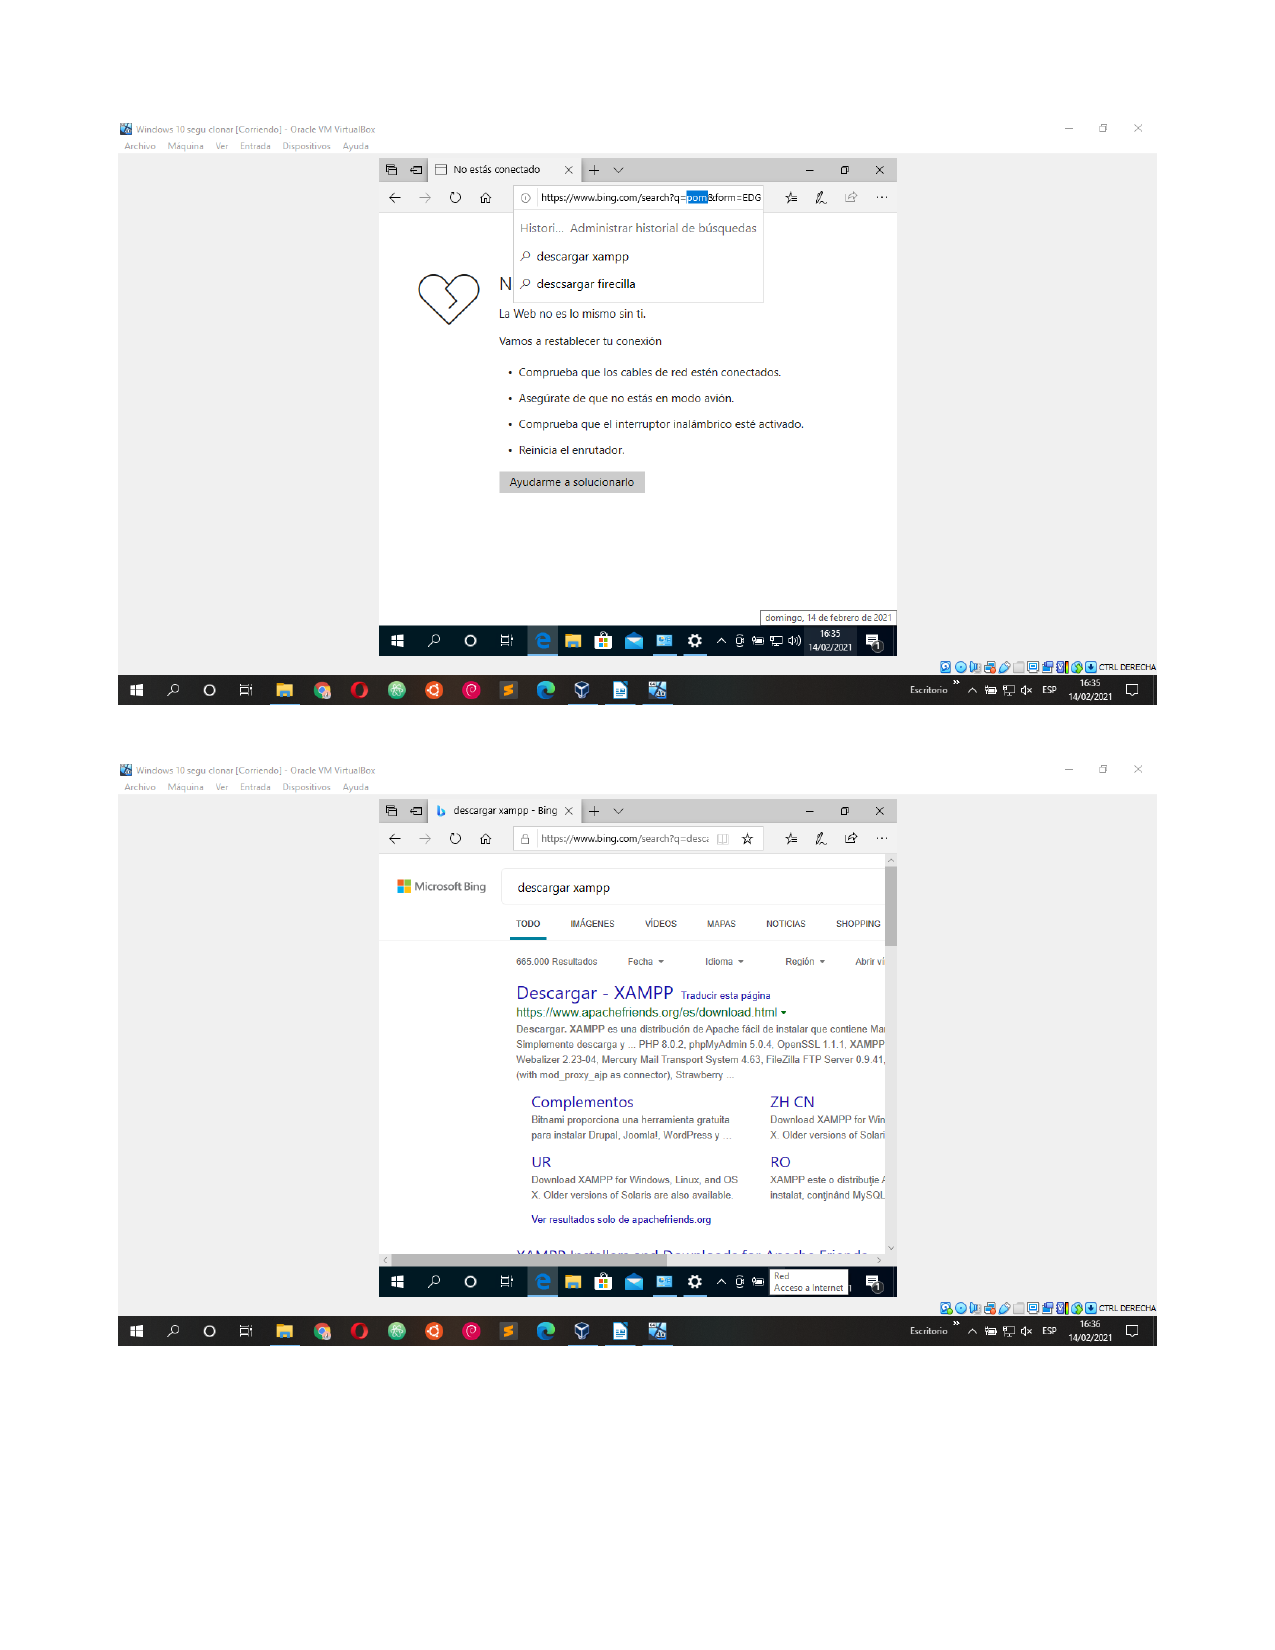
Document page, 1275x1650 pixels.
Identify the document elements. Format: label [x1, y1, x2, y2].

picture [118, 761, 1157, 1346]
picture [118, 120, 1157, 705]
